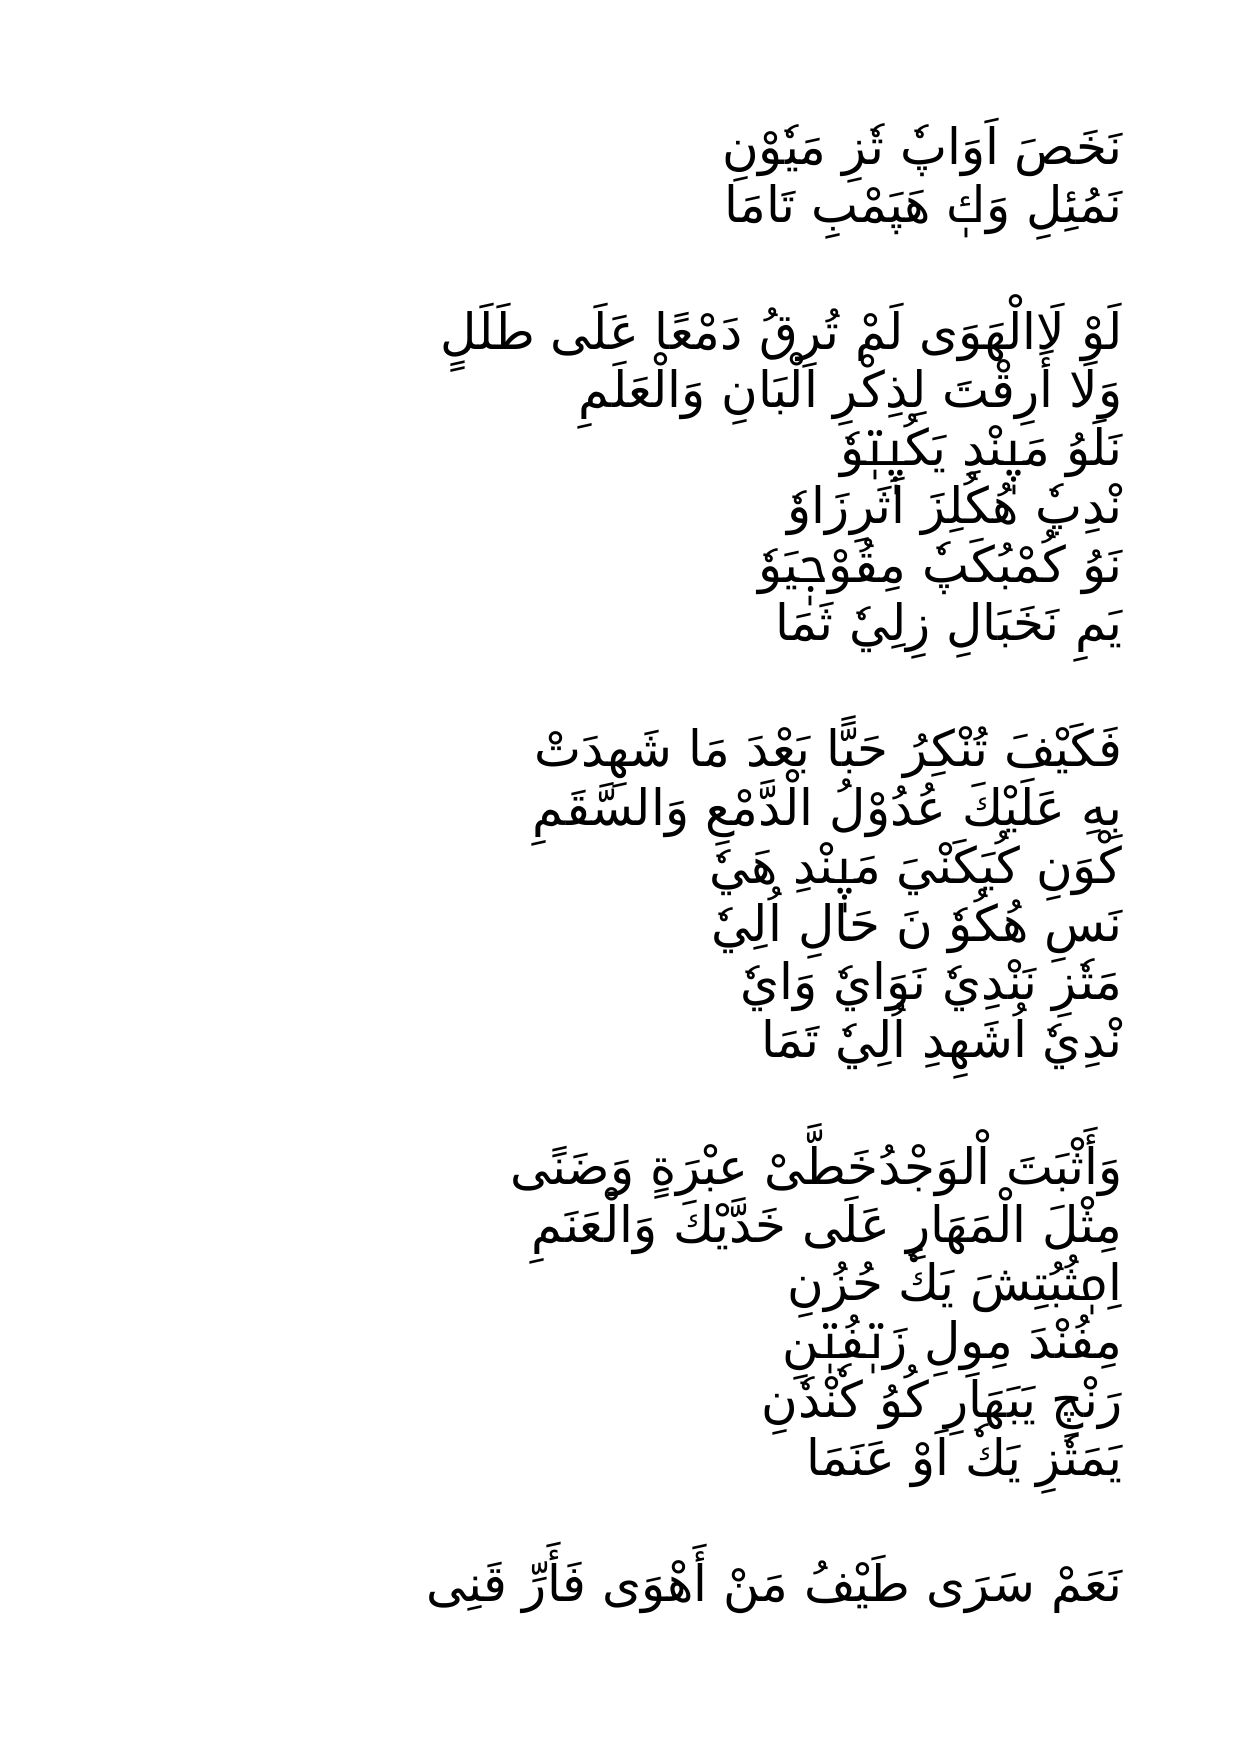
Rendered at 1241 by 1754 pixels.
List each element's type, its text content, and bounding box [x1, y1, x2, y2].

text يَمِ نَخَبَالِ زِلِيٗ ثَمَا [118, 594, 1122, 652]
text يَمَتٗزِ يَكٗ اَوْ عَنَمَا [118, 1429, 1122, 1487]
text لَوْ لَاالْهَوَى لَمْ تُرِقُ دَمْعًا عَلَى طَلَلٍ [118, 303, 1122, 361]
text وَلَا أَرِقْتَ لِذِكْرِ الْبَانِ وَالْعَلَمِ [118, 361, 1122, 419]
text رَنْچِ يَبَهَارِ كُوُ كٗنْدٗنِ [118, 1371, 1122, 1429]
text فَكَيْفَ تُنْكِرُ حَبًّا بَعْدَ مَا شَهِدَتْ [118, 720, 1122, 778]
text مِثْلَ الْمَهَارِ عَلَى خَدَّيْكَ وَالْعَنَمِ [118, 1196, 1122, 1254]
text كْوَنِ كُيَكَنْيَ مَپٖنْدِ هَيٗ [118, 837, 1122, 895]
text بِهِ عَلَيْكَ عُدُوْلُ الْدَّمْعِ وَالسَّقَمِ [118, 778, 1122, 837]
text نَلَوُ مَپٖنْدِ يَكُپٖتٖوٗ [118, 419, 1122, 477]
text نَسِ هُكُوٗ نَ حَالِ اُلِيٗ [118, 895, 1122, 953]
text وَأَثْبَتَ اْلوَجْدُخَطَّىْ عبْرَةٍ وَضَنًى [118, 1138, 1122, 1196]
text مِفُنْدَ مِوِلِ زَتٖفُتٖنِ [118, 1312, 1122, 1371]
text نَعَمْ سَرَى طَيْفُ مَنْ أَهْوَى فَأَرِّ قَنِى [118, 1555, 1122, 1613]
text مَتٗزِ نَنْدِيٗ نَوَايٗ وَايٗ [118, 953, 1122, 1011]
text نْدِيٗ اُشَهِدِ اُلِيٗ تَمَا [118, 1011, 1122, 1069]
text اِمٖثُبُتِشَ يَكٗ حُزُنِ [118, 1254, 1122, 1312]
text نَوُ كُمْبُكَپٗ مِقُوْجٖيَوٗ [118, 536, 1122, 594]
text نَخَصَ اَوَاپٗ تٗزِ مَيٗوْنِ [118, 118, 1122, 176]
text نْدِپٗ هُكُلِزَ اَثَرِزَاوٗ [118, 477, 1122, 536]
text نَمُئِلِ وَكٖ هَپَمْبِ تَامَا [118, 176, 1122, 234]
